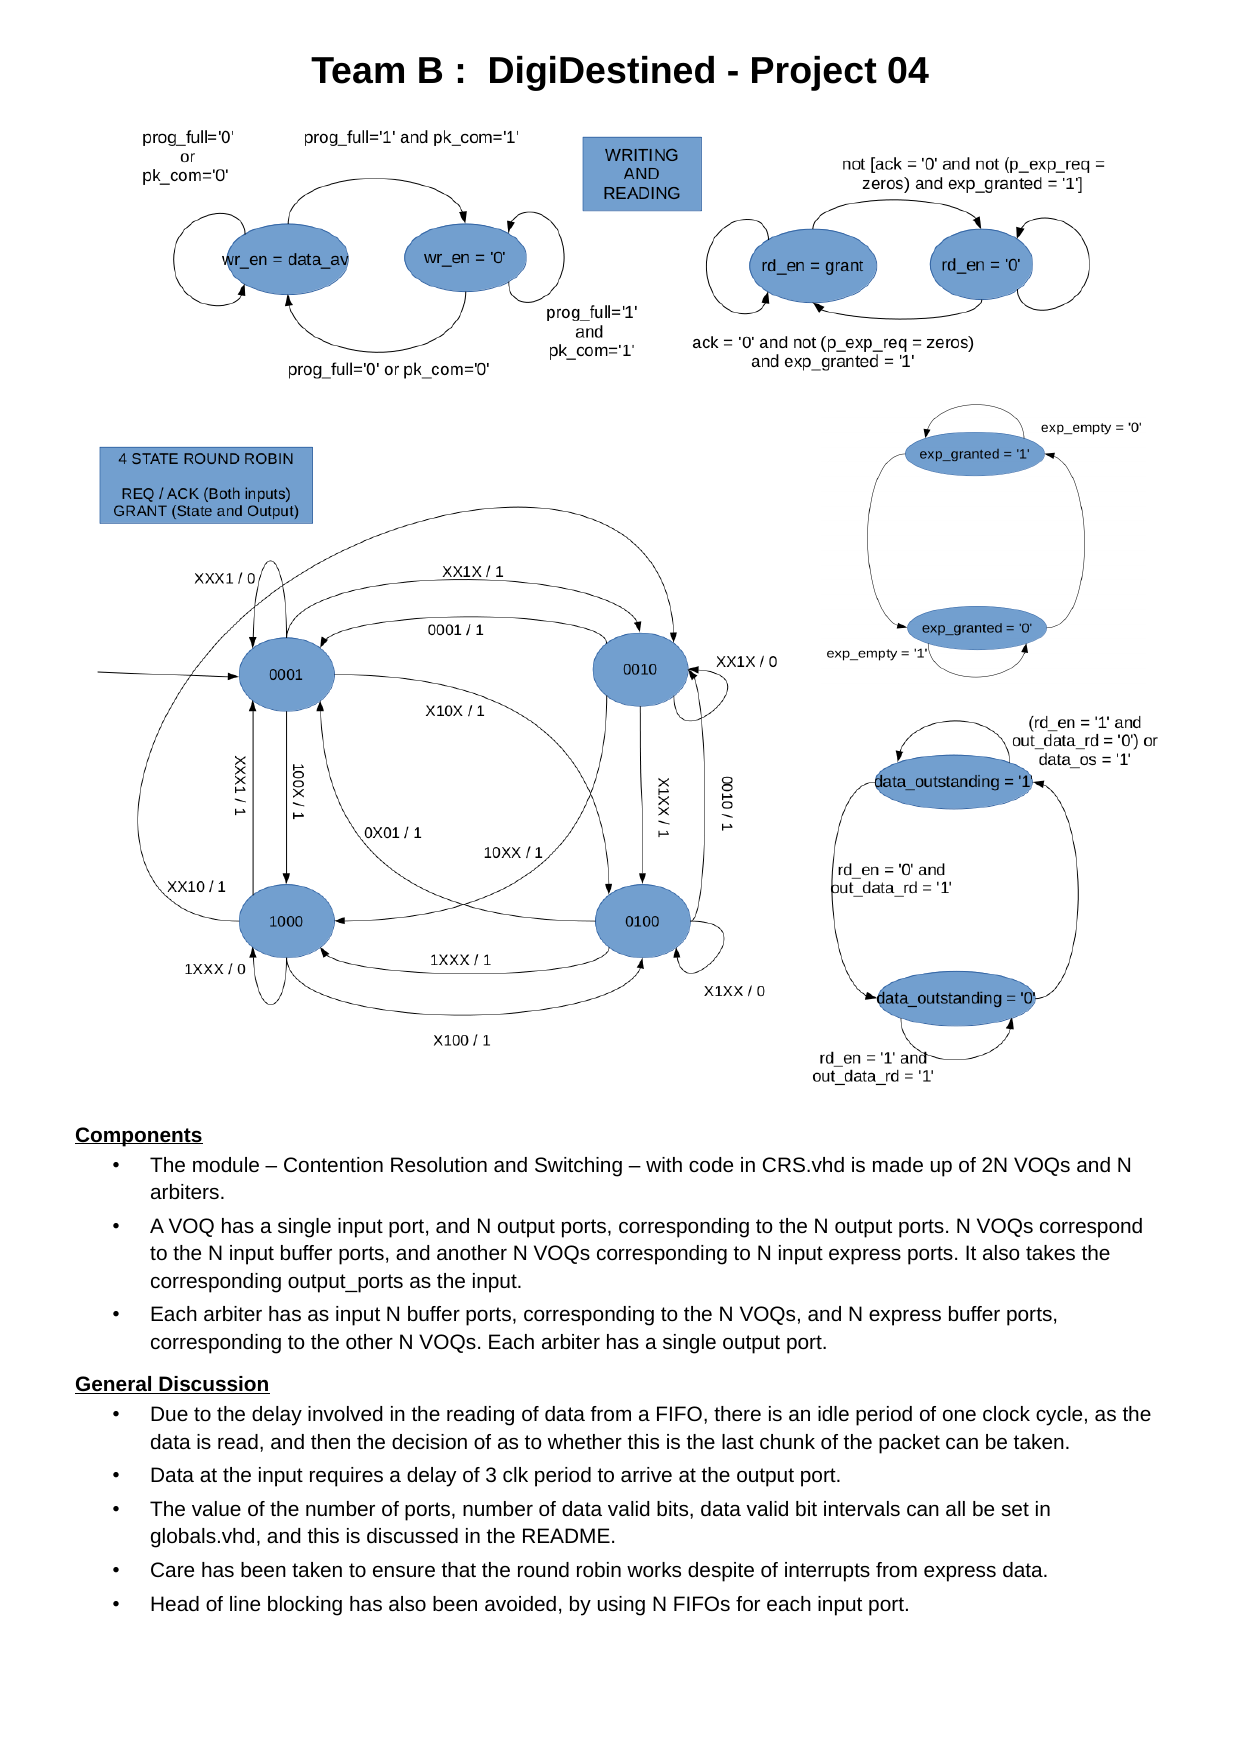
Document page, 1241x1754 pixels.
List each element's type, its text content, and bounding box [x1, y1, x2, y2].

table_header [1122, 104, 1165, 404]
picture [76, 103, 1166, 1089]
table_cell [802, 404, 821, 697]
table_cell [75, 404, 802, 1122]
table_header [75, 104, 118, 404]
table_cell Components The module – Contention Resolution and Switching – with code in CRS.vhd is made up of 2N VOQs and N arbiters. A VOQ has a single input port, and N output ports, corresponding to the N output ports. N VOQs correspond to the N input buffer ports, and another N VOQs corresponding to N input express ports. It also takes the corresponding output_ports as the input. Each arbiter has as input N buffer ports, corresponding to the N VOQs, and N express buffer ports, corresponding to the other N VOQs. Each arbiter has a single output port. [75, 1123, 1165, 1372]
table_cell [1146, 404, 1165, 697]
table_cell General Discussion Due to the delay involved in the reading of data from a FIFO, there is an idle period of one clock cycle, as the data is read, and then the decision of as to whether this is the last chunk of the packet can be taken. Data at the input requires a delay of 3 clk period to arrive at the output port. The value of the number of ports, number of data valid bits, data valid bit intervals can all be set in globals.vhd, and this is discussed in the README. Care has been taken to ensure that the round robin works despite of interrupts from express data. Head of line blocking has also been avoided, by using N FIFOs for each input port. [75, 1372, 1165, 1632]
title Team B : DigiDestined - Project 04 [75, 48, 1165, 92]
table_cell [802, 1089, 1165, 1122]
